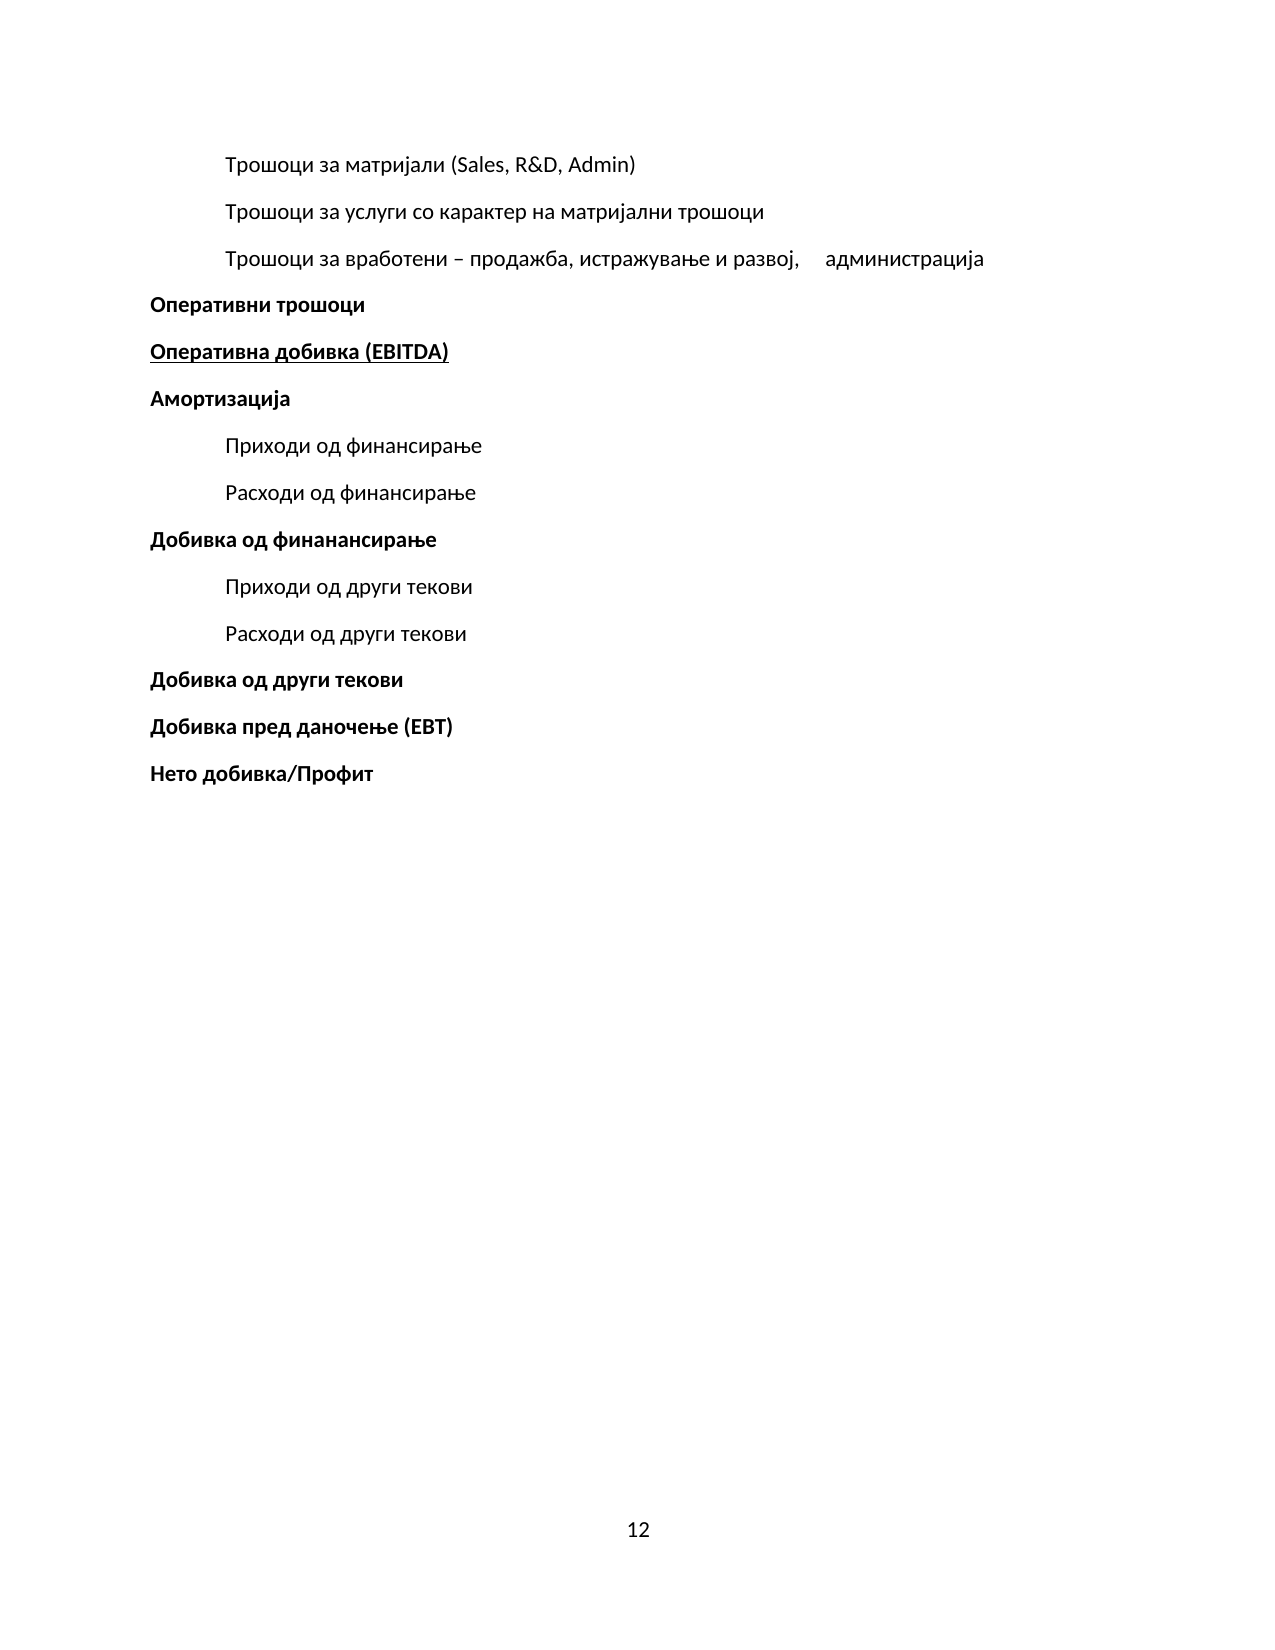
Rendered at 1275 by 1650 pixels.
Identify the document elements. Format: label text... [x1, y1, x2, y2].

text Расходи од други текови [150, 619, 1126, 647]
text Трошоци за вработени – продажба, истражување и развој, администрација [150, 244, 1126, 272]
text Добивка од други текови [150, 666, 1126, 694]
text Расходи од финансирање [150, 478, 1126, 506]
text Оперативна добивка (EBITDA) [150, 337, 1126, 366]
text Оперативни трошоци [150, 291, 1126, 319]
text Нето добивка/Профит [150, 759, 1126, 787]
text Трошоци за услуги со карактер на матријални трошоци [150, 197, 1126, 225]
text Трошоци за матријали (Sales, R&D, Admin) [150, 150, 1126, 178]
text Приходи од други текови [150, 572, 1126, 600]
text Добивка од финанансирање [150, 525, 1126, 553]
text Добивка пред даночење (EBT) [150, 712, 1126, 741]
text Приходи од финансирање [150, 431, 1126, 459]
text Амортизација [150, 384, 1126, 412]
